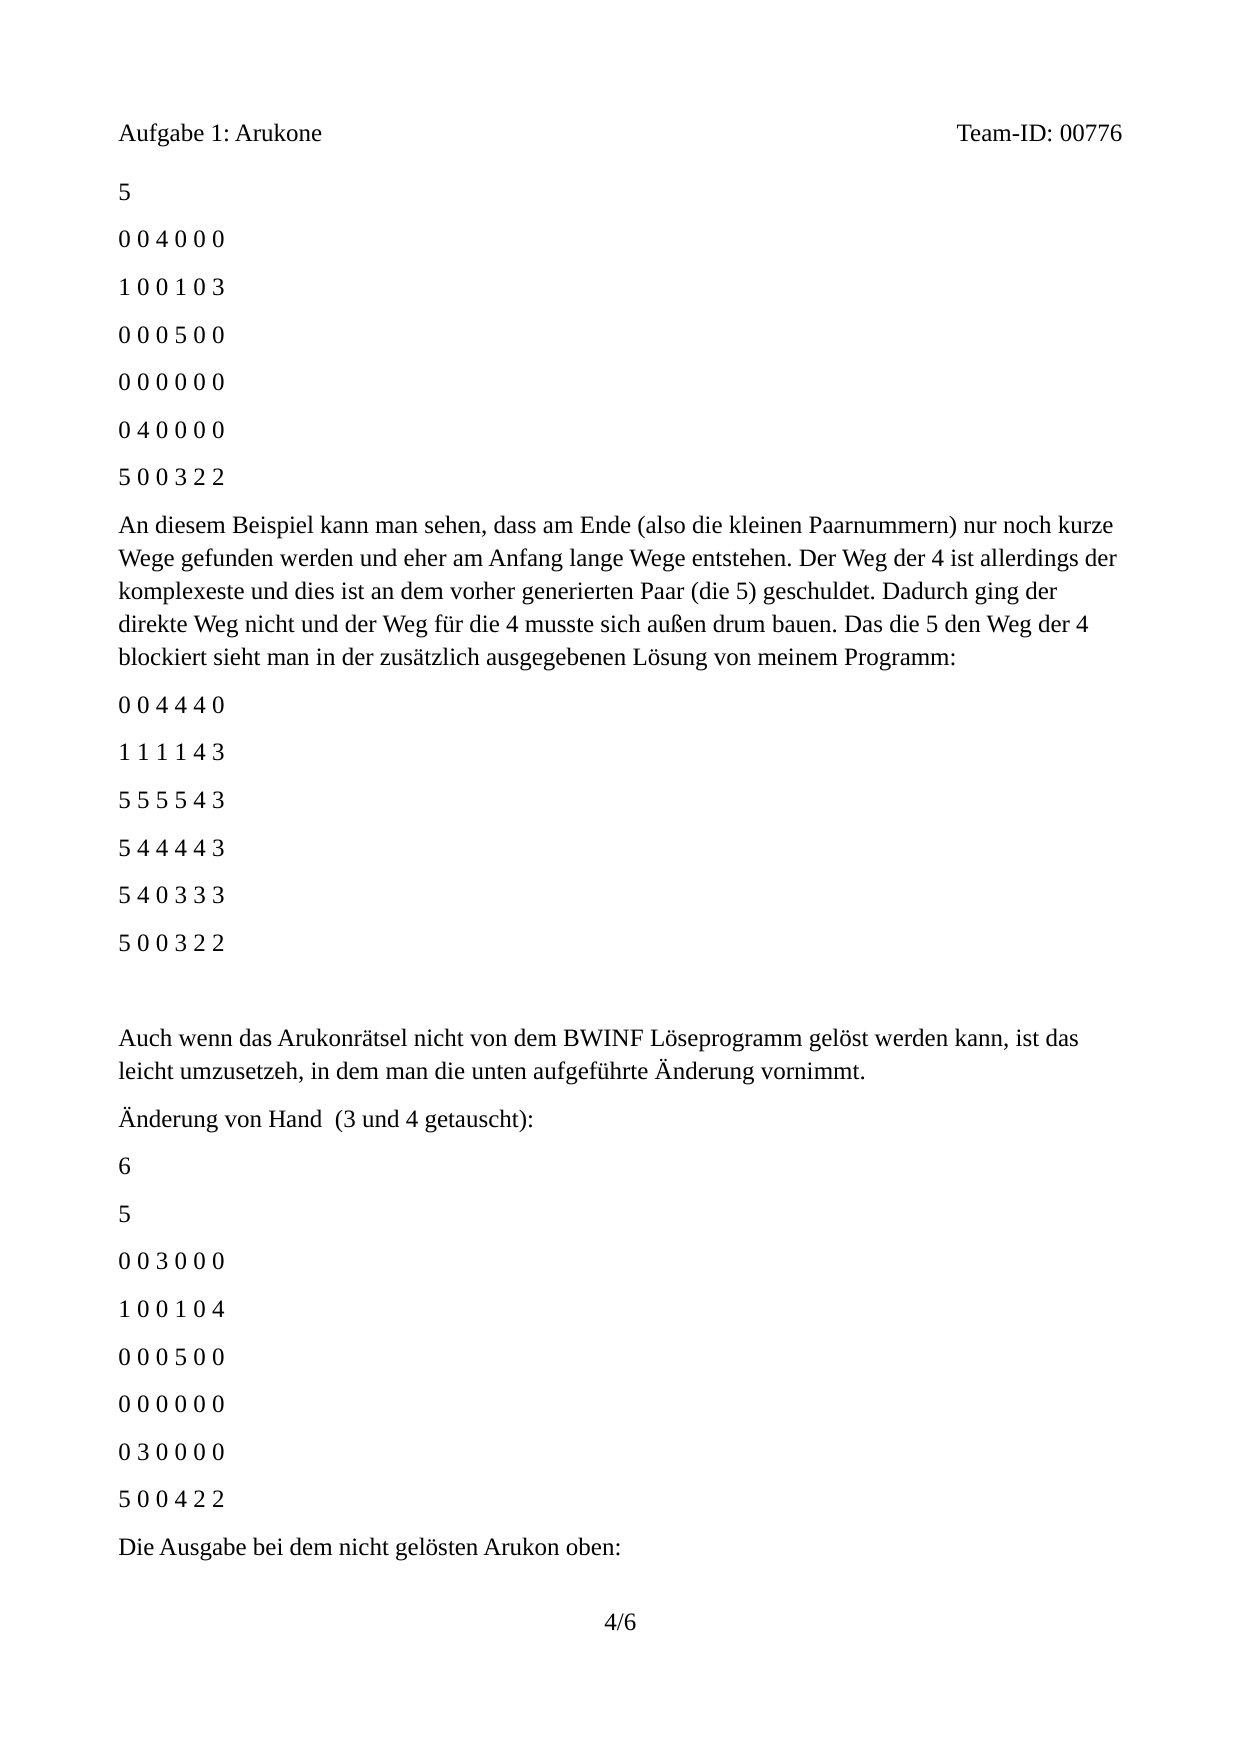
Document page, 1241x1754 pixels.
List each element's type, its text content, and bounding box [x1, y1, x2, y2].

text An diesem Beispiel kann man sehen, dass am Ende (also die kleinen Paarnummern) nur noch kurze Wege gefunden werden und eher am Anfang lange Wege entstehen. Der Weg der 4 ist allerdings der komplexeste und dies ist an dem vorher generierten Paar (die 5) geschuldet. Dadurch ging der direkte Weg nicht und der Weg für die 4 musste sich außen drum bauen. Das die 5 den Weg der 4 blockiert sieht man in der zusätzlich ausgegebenen Lösung von meinem Programm: [118, 510, 1122, 671]
text 5 [118, 177, 1122, 206]
text Auch wenn das Arukonrätsel nicht von dem BWINF Löseprogramm gelöst werden kann, ist das leicht umzusetzeh, in dem man die unten aufgeführte Änderung vornimmt. [118, 1023, 1122, 1085]
text 1 0 0 1 0 4 [118, 1294, 1122, 1323]
text 0 0 0 5 0 0 [118, 320, 1122, 348]
text 0 0 4 4 4 0 [118, 690, 1122, 718]
text 1 0 0 1 0 3 [118, 272, 1122, 301]
text 5 5 5 5 4 3 [118, 785, 1122, 814]
text 0 0 0 0 0 0 [118, 1389, 1122, 1418]
text 0 0 4 0 0 0 [118, 224, 1122, 253]
text 0 4 0 0 0 0 [118, 415, 1122, 444]
text 1 1 1 1 4 3 [118, 737, 1122, 766]
text 0 3 0 0 0 0 [118, 1437, 1122, 1466]
text 5 [118, 1199, 1122, 1228]
text Die Ausgabe bei dem nicht gelösten Arukon oben: [118, 1532, 1122, 1561]
text 0 0 0 0 0 0 [118, 367, 1122, 396]
text 5 4 0 3 3 3 [118, 880, 1122, 909]
text Änderung von Hand (3 und 4 getauscht): [118, 1104, 1122, 1132]
text 0 0 3 0 0 0 [118, 1246, 1122, 1275]
text 0 0 0 5 0 0 [118, 1342, 1122, 1370]
text 5 0 0 3 2 2 [118, 462, 1122, 491]
text 6 [118, 1151, 1122, 1180]
text 5 0 0 3 2 2 [118, 928, 1122, 957]
text 5 4 4 4 4 3 [118, 833, 1122, 861]
text 5 0 0 4 2 2 [118, 1484, 1122, 1513]
